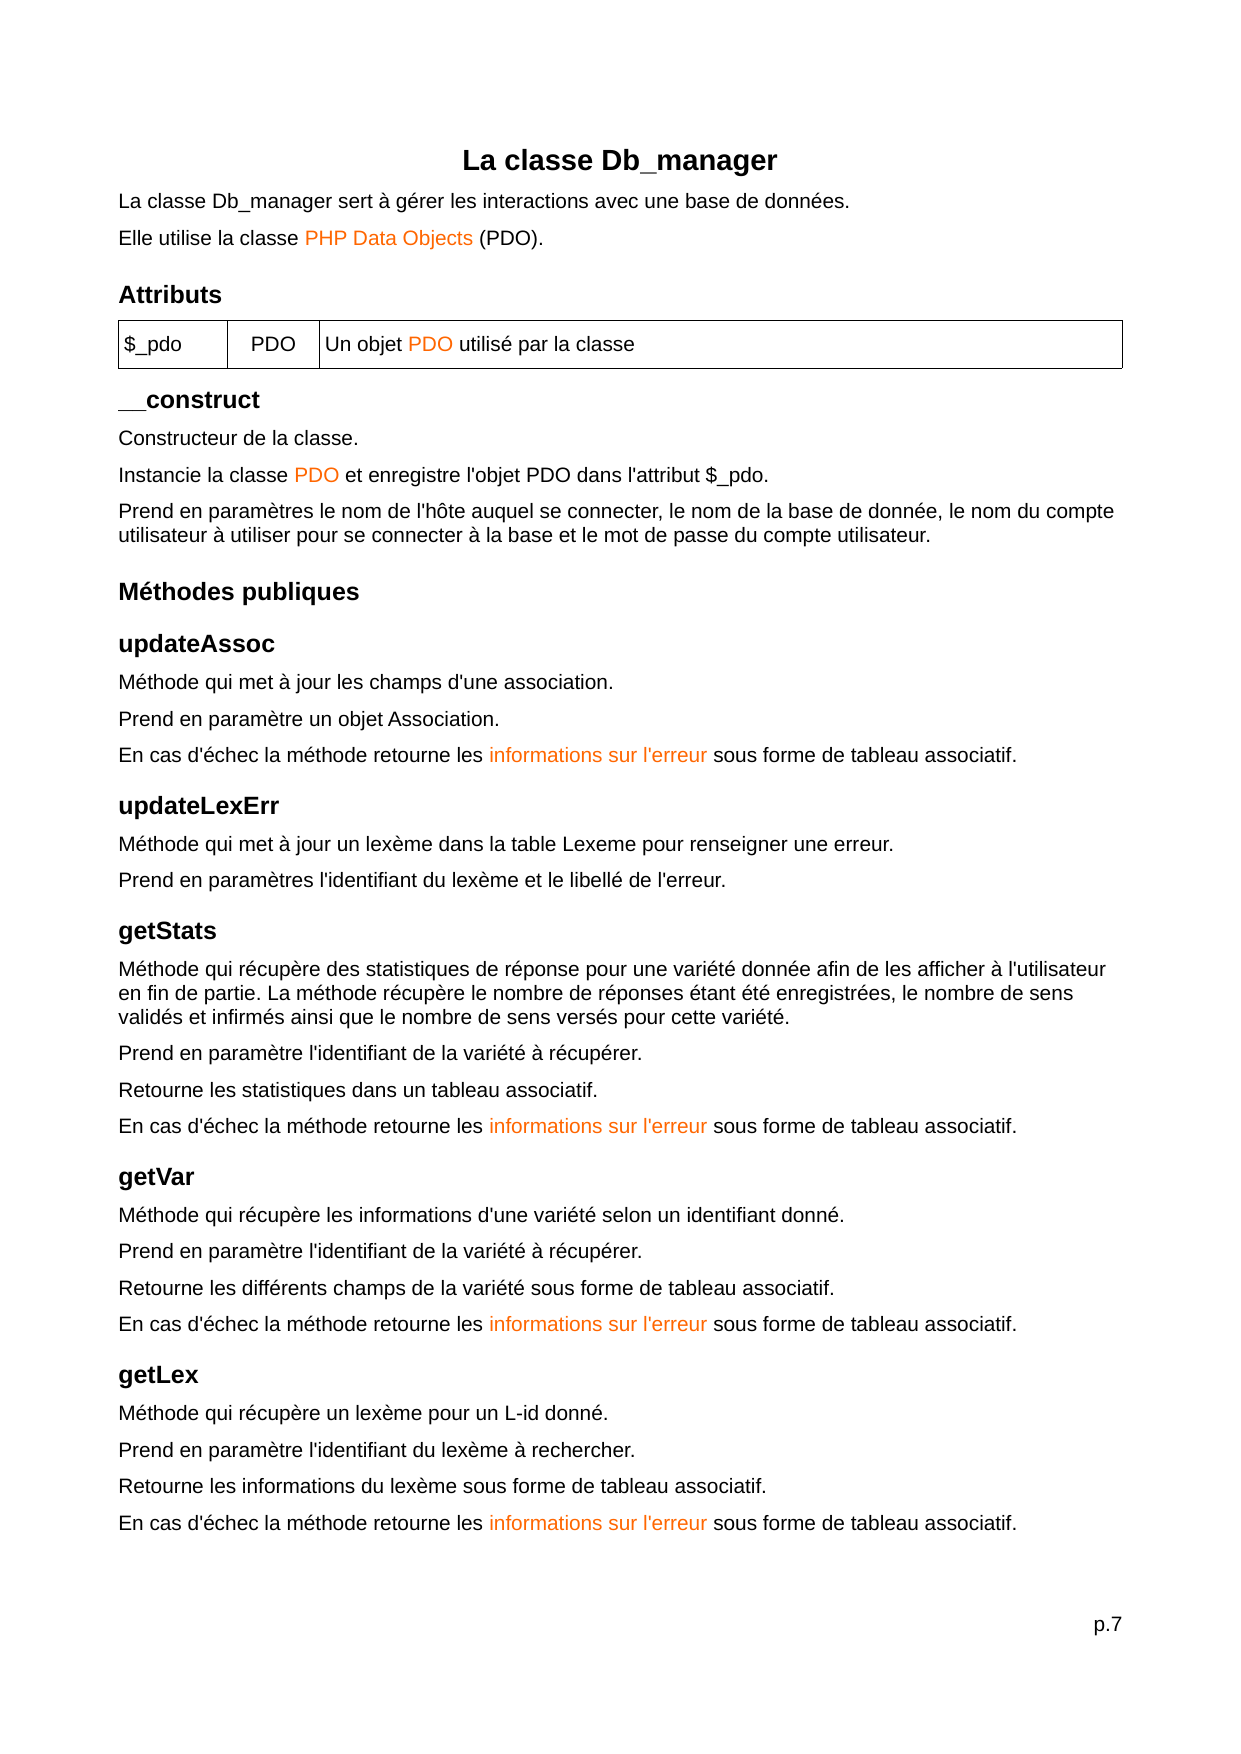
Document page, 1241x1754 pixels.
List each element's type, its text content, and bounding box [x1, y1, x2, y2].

text En cas d'échec la méthode retourne les informations sur l'erreur sous forme de tableau associatif. [118, 1312, 1122, 1336]
text Elle utilise la classe PHP Data Objects (PDO). [118, 226, 1122, 249]
table_header PDO [228, 321, 319, 368]
text Méthode qui met à jour un lexème dans la table Lexeme pour renseigner une erreur. [118, 832, 1122, 856]
text En cas d'échec la méthode retourne les informations sur l'erreur sous forme de tableau associatif. [118, 1510, 1122, 1534]
text Méthode qui récupère un lexème pour un L-id donné. [118, 1401, 1122, 1425]
text Prend en paramètres le nom de l'hôte auquel se connecter, le nom de la base de donnée, le nom du compte utilisateur à utiliser pour se connecter à la base et le mot de passe du compte utilisateur. [118, 499, 1122, 547]
text Prend en paramètres l'identifiant du lexème et le libellé de l'erreur. [118, 868, 1122, 892]
text Constructeur de la classe. [118, 426, 1122, 450]
text Méthode qui met à jour les champs d'une association. [118, 670, 1122, 694]
subtitle __construct [118, 386, 1122, 414]
subtitle Attributs [118, 280, 1122, 308]
subtitle updateLexErr [118, 791, 1122, 820]
table_header Un objet PDO utilisé par la classe [320, 321, 1122, 368]
text Méthode qui récupère des statistiques de réponse pour une variété donnée afin de les afficher à l'utilisateur en fin de partie. La méthode récupère le nombre de réponses étant été enregistrées, le nombre de sens validés et infirmés ainsi que le nombre de sens versés pour cette variété. [118, 957, 1122, 1029]
subtitle getLex [118, 1360, 1122, 1389]
text En cas d'échec la méthode retourne les informations sur l'erreur sous forme de tableau associatif. [118, 1114, 1122, 1138]
text Prend en paramètre l'identifiant du lexème à rechercher. [118, 1437, 1122, 1461]
text Instancie la classe PDO et enregistre l'objet PDO dans l'attribut $_pdo. [118, 462, 1122, 486]
subtitle Méthodes publiques [118, 577, 1122, 606]
subtitle getVar [118, 1162, 1122, 1191]
subtitle La classe Db_manager [118, 143, 1122, 177]
text Méthode qui récupère les informations d'une variété selon un identifiant donné. [118, 1203, 1122, 1227]
text Prend en paramètre l'identifiant de la variété à récupérer. [118, 1041, 1122, 1065]
table_header $_pdo [119, 321, 227, 368]
subtitle updateAssoc [118, 629, 1122, 658]
text Retourne les informations du lexème sous forme de tableau associatif. [118, 1474, 1122, 1498]
text Prend en paramètre un objet Association. [118, 706, 1122, 730]
subtitle getStats [118, 916, 1122, 945]
text Retourne les statistiques dans un tableau associatif. [118, 1078, 1122, 1102]
text En cas d'échec la méthode retourne les informations sur l'erreur sous forme de tableau associatif. [118, 743, 1122, 767]
text La classe Db_manager sert à gérer les interactions avec une base de données. [118, 189, 1122, 213]
text Prend en paramètre l'identifiant de la variété à récupérer. [118, 1239, 1122, 1263]
text Retourne les différents champs de la variété sous forme de tableau associatif. [118, 1276, 1122, 1300]
